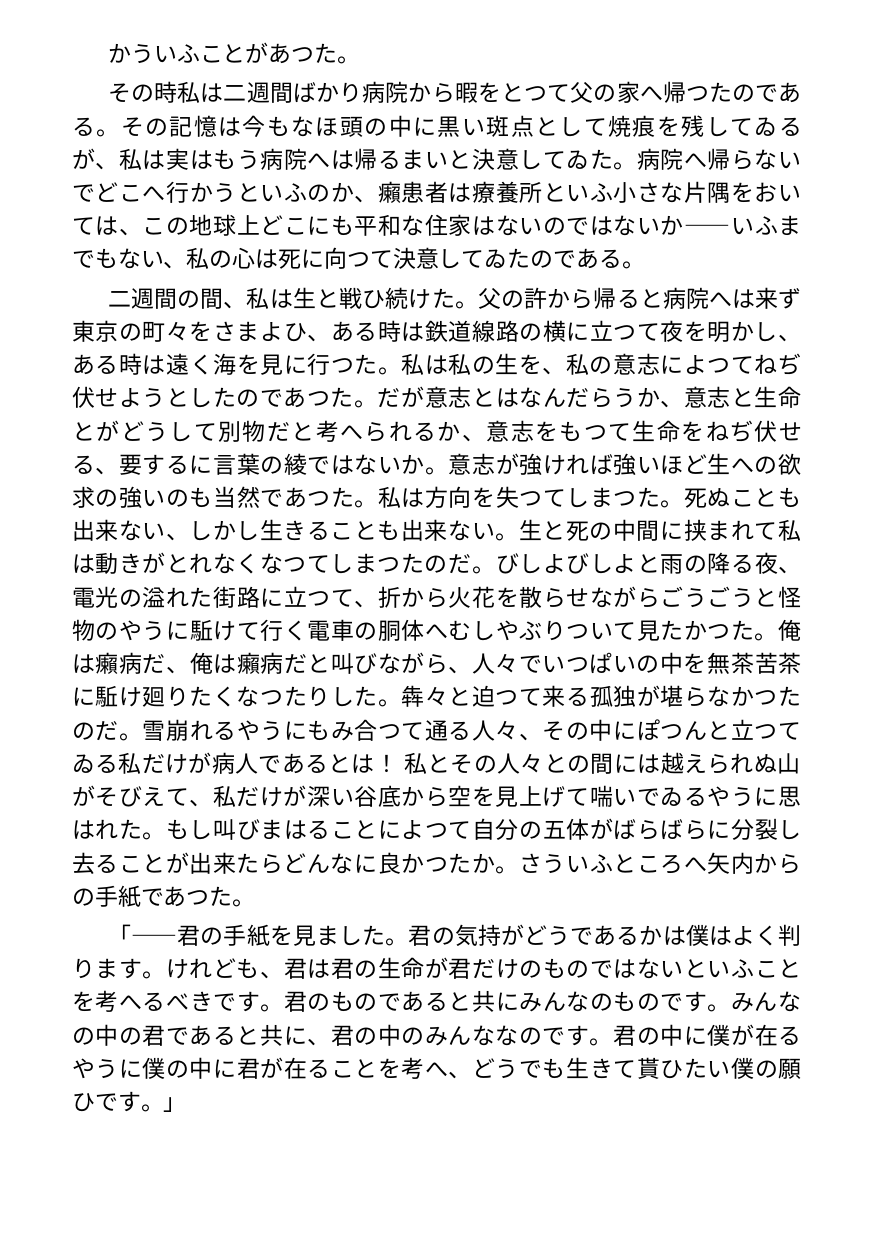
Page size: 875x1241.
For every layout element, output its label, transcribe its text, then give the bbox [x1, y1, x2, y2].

text 「――君の手紙を見ました。君の気持がどうであるかは僕はよく判ります。けれども、君は君の生命が君だけのものではないといふことを考へるべきです。君のものであると共にみんなのものです。みんなの中の君であると共に、君の中のみんななのです。君の中に僕が在るやうに僕の中に君が在ることを考へ、どうでも生きて貰ひたい僕の願ひです。」 [72, 918, 802, 1117]
text 二週間の間、私は生と戦ひ続けた。父の許から帰ると病院へは来ず東京の町々をさまよひ、ある時は鉄道線路の横に立つて夜を明かし、ある時は遠く海を見に行つた。私は私の生を、私の意志によつてねぢ伏せようとしたのであつた。だが意志とはなんだらうか、意志と生命とがどうして別物だと考へられるか、意志をもつて生命をねぢ伏せる、要するに言葉の綾ではないか。意志が強ければ強いほど生への欲求の強いのも当然であつた。私は方向を失つてしまつた。死ぬことも出来ない、しかし生きることも出来ない。生と死の中間に挟まれて私は動きがとれなくなつてしまつたのだ。びしよびしよと雨の降る夜、電光の溢れた街路に立つて、折から火花を散らせながらごうごうと怪物のやうに駈けて行く電車の胴体へむしやぶりついて見たかつた。俺は癩病だ、俺は癩病だと叫びながら、人々でいつぱいの中を無茶苦茶に駈け廻りたくなつたりした。犇々と迫つて来る孤独が堪らなかつたのだ。雪崩れるやうにもみ合つて通る人々、その中にぽつんと立つてゐる私だけが病人であるとは！ 私とその人々との間には越えられぬ山がそびえて、私だけが深い谷底から空を見上げて喘いでゐるやうに思はれた。もし叫びまはることによつて自分の五体がばらばらに分裂し去ることが出来たらどんなに良かつたか。さういふところへ矢内からの手紙であつた。 [72, 281, 802, 912]
text その時私は二週間ばかり病院から暇をとつて父の家へ帰つたのである。その記憶は今もなほ頭の中に黒い斑点として焼痕を残してゐるが、私は実はもう病院へは帰るまいと決意してゐた。病院へ帰らないでどこへ行かうといふのか、癩患者は療養所といふ小さな片隅をおいては、この地球上どこにも平和な住家はないのではないか――いふまでもない、私の心は死に向つて決意してゐたのである。 [72, 75, 802, 274]
text かういふことがあつた。 [72, 36, 802, 69]
